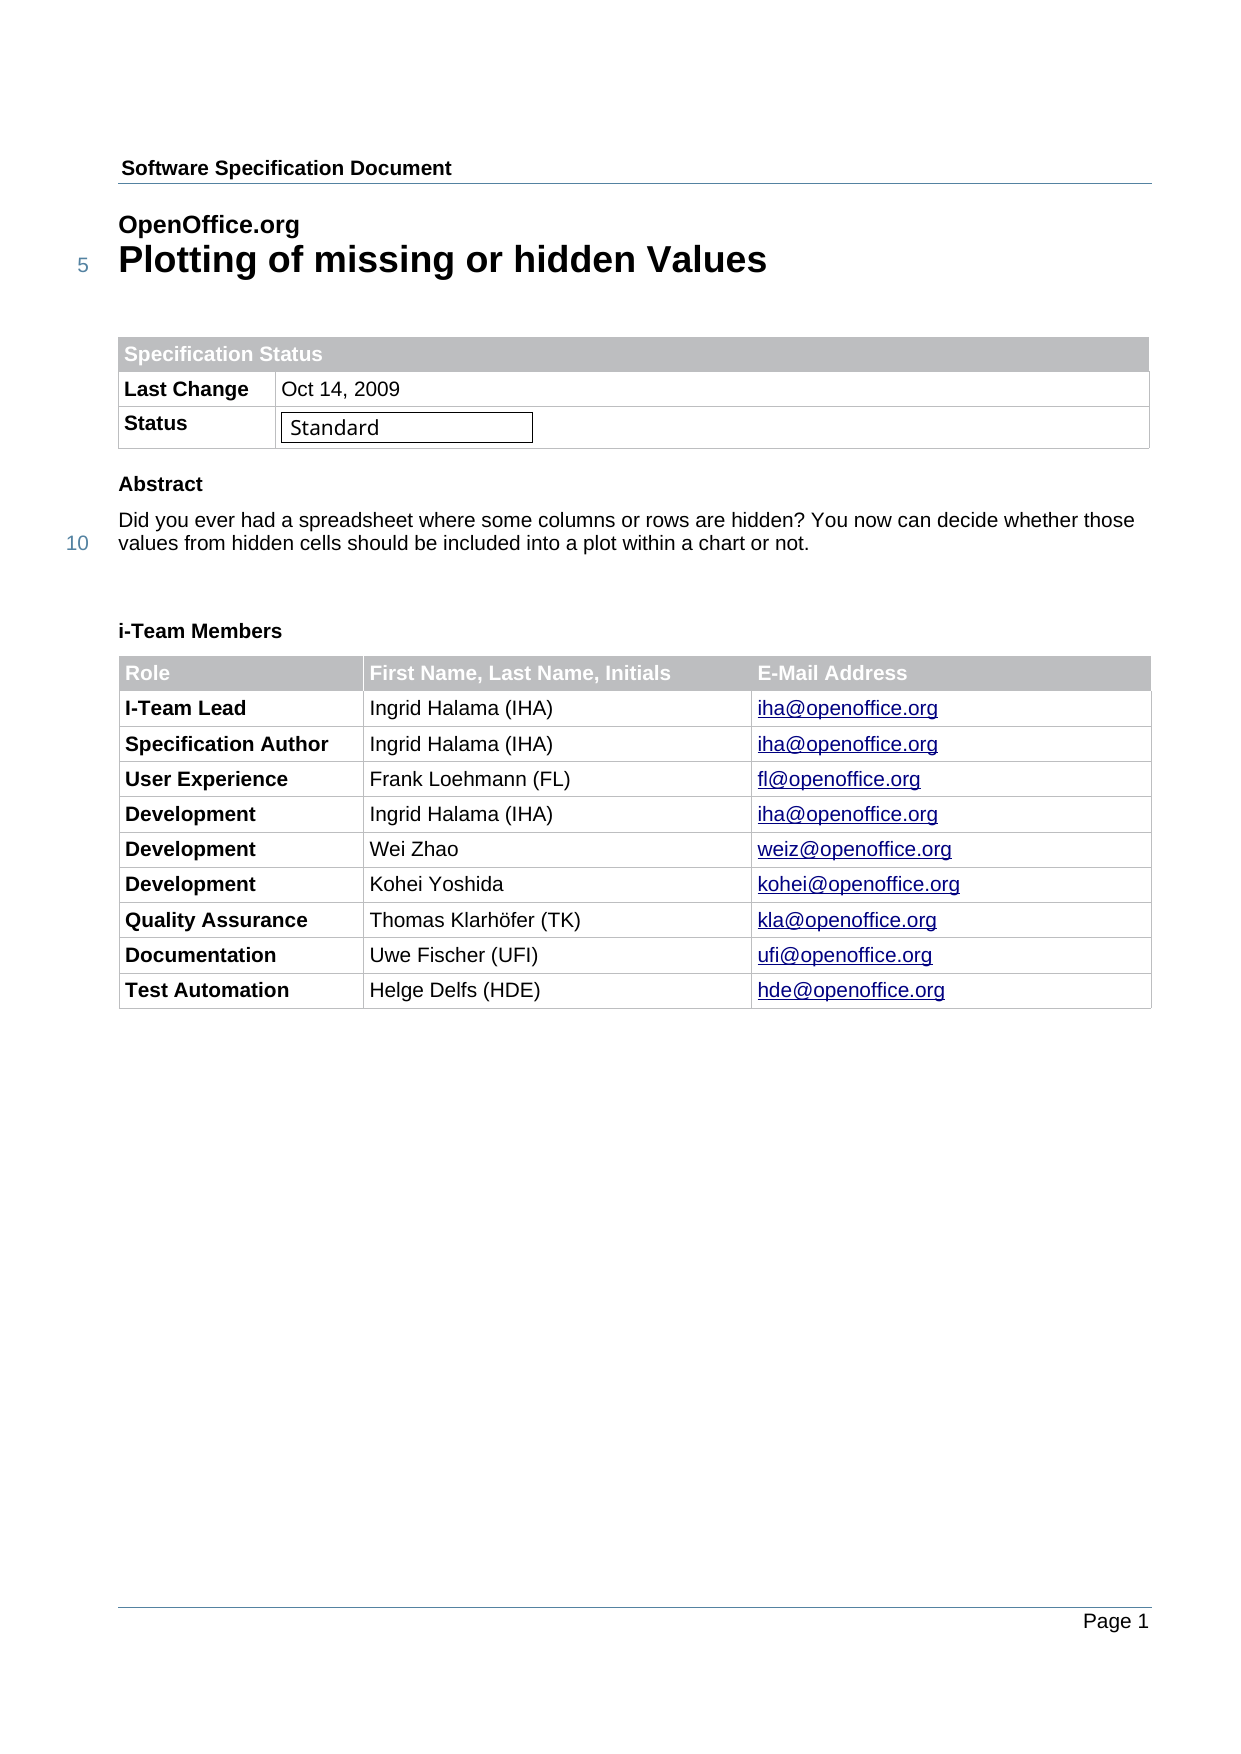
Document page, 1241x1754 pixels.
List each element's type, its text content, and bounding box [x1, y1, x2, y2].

table_cell Oct 14, 2009 [276, 372, 1149, 406]
table_cell Quality Assurance [120, 903, 363, 937]
text Did you ever had a spreadsheet where some columns or rows are hidden? You now can decide whether those values from hidden cells should be included into a plot within a chart or not. [118, 508, 1152, 555]
table_cell weiz@openoffice.org [752, 833, 1151, 867]
table_cell Wei Zhao [364, 833, 751, 867]
table_cell Ingrid Halama (IHA) [364, 797, 751, 832]
table_cell hde@openoffice.org [752, 974, 1151, 1008]
table_cell Helge Delfs (HDE) [364, 974, 751, 1008]
table_cell Ingrid Halama (IHA) [364, 727, 751, 761]
table_cell Development [120, 833, 363, 867]
table_cell iha@openoffice.org [752, 797, 1151, 832]
table_cell Development [120, 797, 363, 832]
table_cell iha@openoffice.org [752, 691, 1151, 726]
table_cell Documentation [120, 938, 363, 972]
table_cell kohei@openoffice.org [752, 868, 1151, 902]
table_cell I-Team Lead [120, 691, 363, 726]
table_cell Last Change [119, 372, 275, 406]
table_cell Development [120, 868, 363, 902]
text OpenOffice.org [118, 211, 1152, 239]
table_cell User Experience [120, 762, 363, 796]
table_cell Status [119, 407, 275, 447]
table_header E-Mail Address [751, 656, 1151, 691]
text Plotting of missing or hidden Values [118, 239, 1152, 281]
table_cell Test Automation [120, 974, 363, 1008]
table_cell Uwe Fischer (UFI) [364, 938, 751, 972]
subtitle i-Team Members [118, 620, 1152, 643]
table_cell iha@openoffice.org [752, 727, 1151, 761]
table_cell Ingrid Halama (IHA) [364, 691, 751, 726]
table_cell Specification Author [120, 727, 363, 761]
table_cell kla@openoffice.org [752, 903, 1151, 937]
table_cell PRELIMINARY status is the initial conception of a specification. STANDARD A specification with status Standard is considered to be stable and has the approval of the i-Team. OBSOLETE An Obsolete specification is a specification that has been identified unnecessary. For example due to; technology changes or changes in other standards or specifications. [276, 407, 1149, 447]
subtitle Abstract [118, 472, 1152, 496]
table_cell fl@openoffice.org [752, 762, 1151, 796]
table_cell Kohei Yoshida [364, 868, 751, 902]
table_cell Thomas Klarhöfer (TK) [364, 903, 751, 937]
table_cell ufi@openoffice.org [752, 938, 1151, 972]
table_header First Name, Last Name, Initials [364, 656, 751, 691]
table_header Role [119, 656, 363, 691]
table_header Specification Status [118, 337, 1149, 371]
text Software Specification Document [118, 154, 1152, 183]
table_cell Frank Loehmann (FL) [364, 762, 751, 796]
